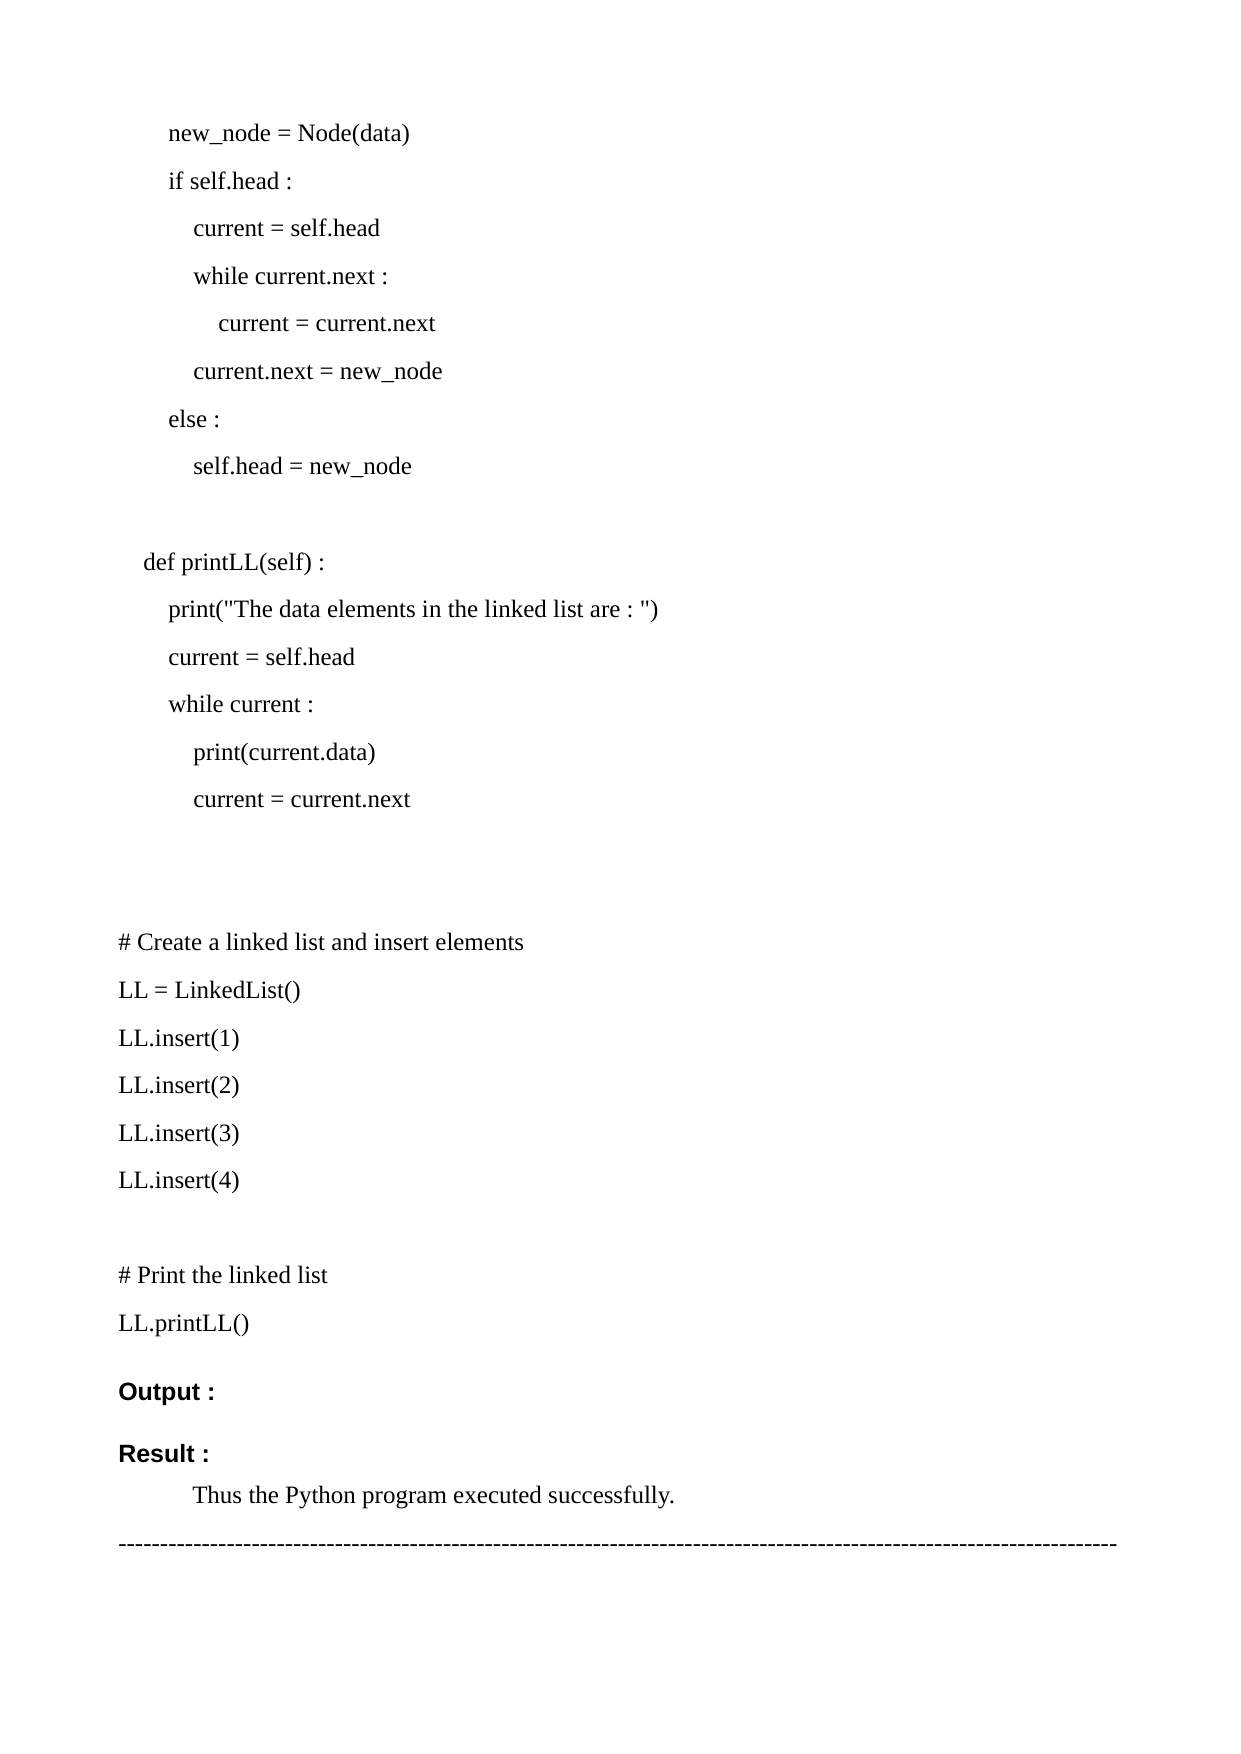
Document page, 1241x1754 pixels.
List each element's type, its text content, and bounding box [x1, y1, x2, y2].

text LL.insert(4) [118, 1165, 1122, 1194]
text print(current.data) [118, 737, 1122, 766]
text def printLL(self) : [118, 547, 1122, 575]
text current = self.head [118, 213, 1122, 242]
text LL.printLL() [118, 1308, 1122, 1337]
text ------------------------------------------------------------------------------------------------------------------------ [118, 1528, 1122, 1556]
text current = self.head [118, 642, 1122, 671]
text LL.insert(1) [118, 1023, 1122, 1051]
text while current.next : [118, 261, 1122, 290]
text LL.insert(3) [118, 1118, 1122, 1147]
text current.next = new_node [118, 356, 1122, 385]
text print("The data elements in the linked list are : ") [118, 594, 1122, 623]
text self.head = new_node [118, 451, 1122, 480]
text while current : [118, 689, 1122, 718]
text else : [118, 404, 1122, 432]
text if self.head : [118, 166, 1122, 194]
text current = current.next [118, 784, 1122, 813]
text # Create a linked list and insert elements [118, 927, 1122, 956]
text LL.insert(2) [118, 1070, 1122, 1099]
subtitle Result : [118, 1439, 1122, 1467]
subtitle Output : [118, 1377, 1122, 1405]
text Thus the Python program executed successfully. [118, 1480, 1122, 1509]
text current = current.next [118, 308, 1122, 337]
text LL = LinkedList() [118, 975, 1122, 1004]
text # Print the linked list [118, 1261, 1122, 1289]
text new_node = Node(data) [118, 118, 1122, 147]
